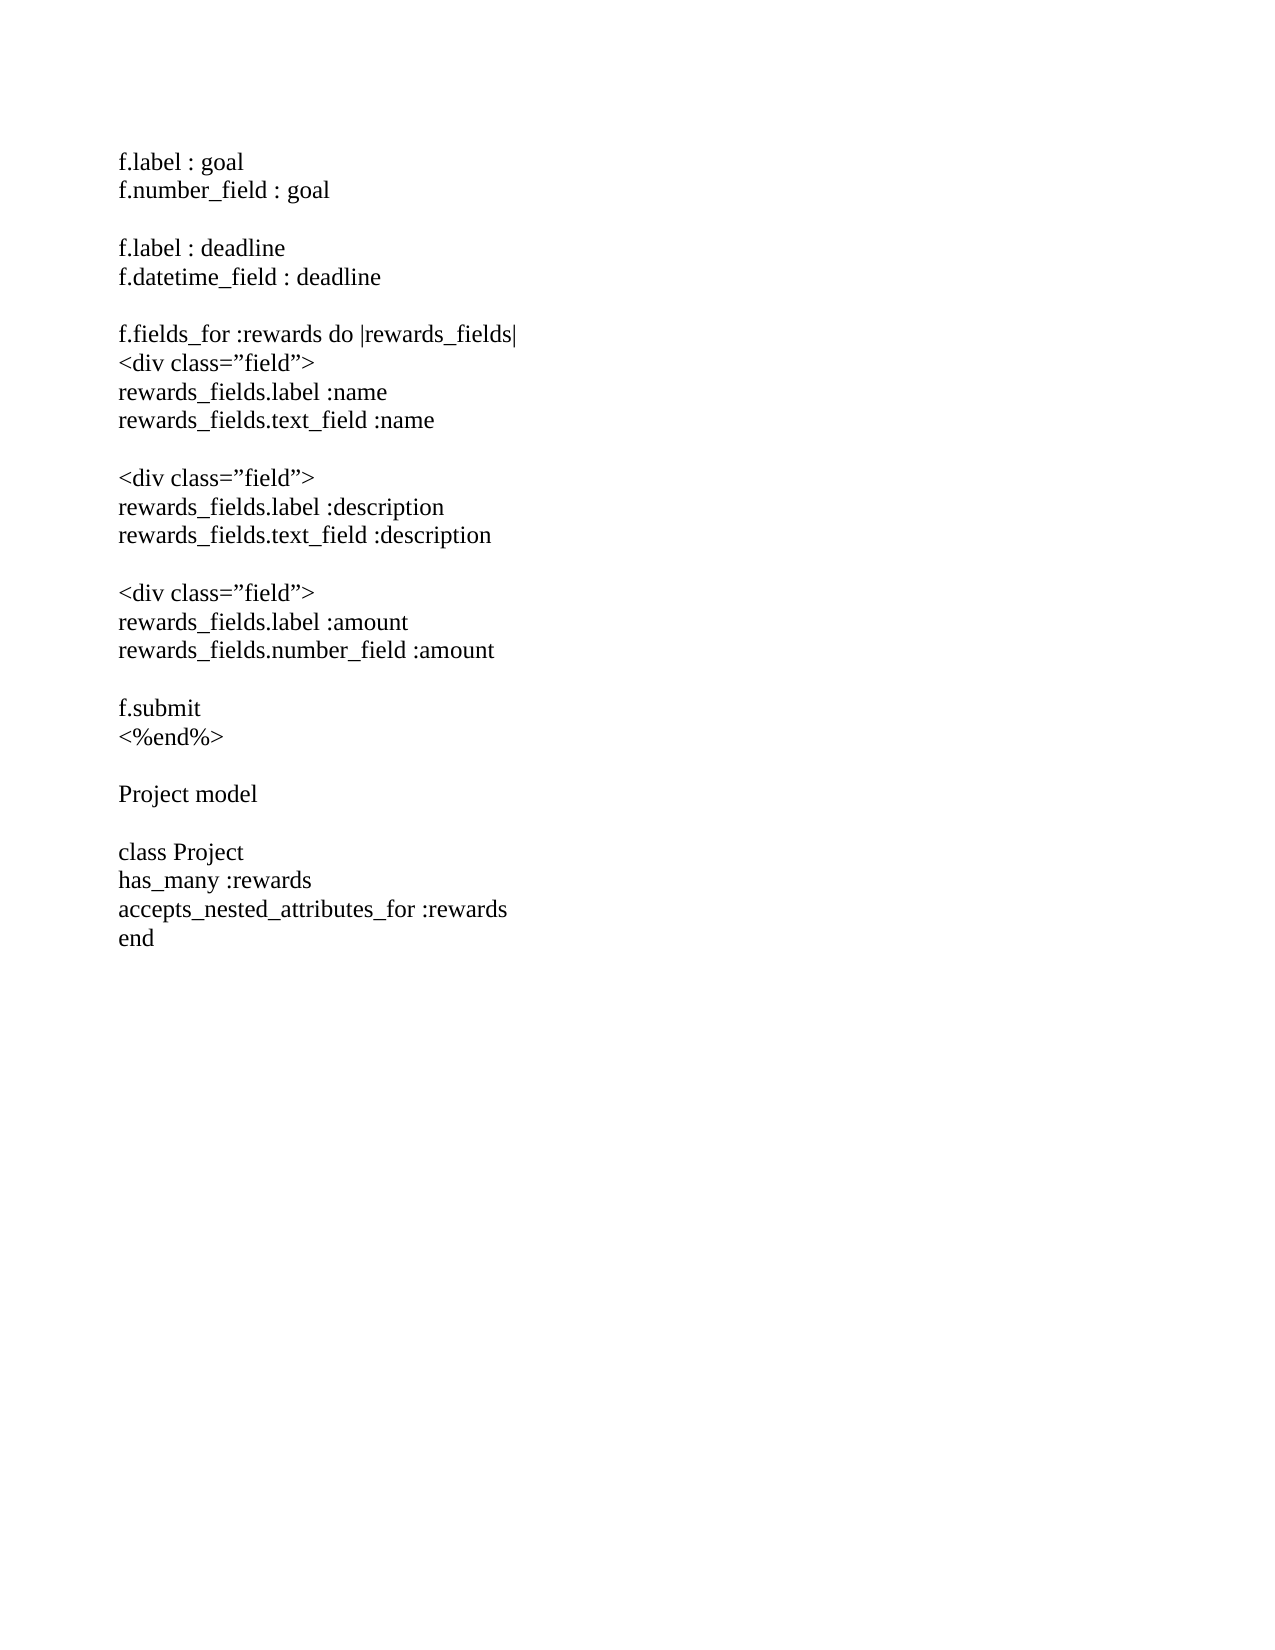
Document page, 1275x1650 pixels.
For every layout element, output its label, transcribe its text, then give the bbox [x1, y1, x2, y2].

text f.number_field : goal [118, 176, 1157, 204]
text rewards_fields.number_field :amount [118, 636, 1157, 664]
text f.datetime_field : deadline [118, 262, 1157, 291]
text f.label : goal [118, 147, 1157, 176]
text f.label : deadline [118, 233, 1157, 262]
text rewards_fields.label :amount [118, 607, 1157, 636]
text Project model [118, 779, 1157, 808]
text <div class=”field”> [118, 578, 1157, 607]
text has_many :rewards [118, 866, 1157, 894]
text <div class=”field”> [118, 463, 1157, 492]
text rewards_fields.text_field :description [118, 521, 1157, 549]
text class Project [118, 837, 1157, 866]
text rewards_fields.label :name [118, 377, 1157, 406]
text end [118, 923, 1157, 952]
text rewards_fields.label :description [118, 492, 1157, 521]
text rewards_fields.text_field :name [118, 406, 1157, 434]
text <%end%> [118, 722, 1157, 751]
text f.fields_for :rewards do |rewards_fields| [118, 319, 1157, 348]
text accepts_nested_attributes_for :rewards [118, 894, 1157, 923]
text f.submit [118, 693, 1157, 722]
text <div class=”field”> [118, 348, 1157, 377]
